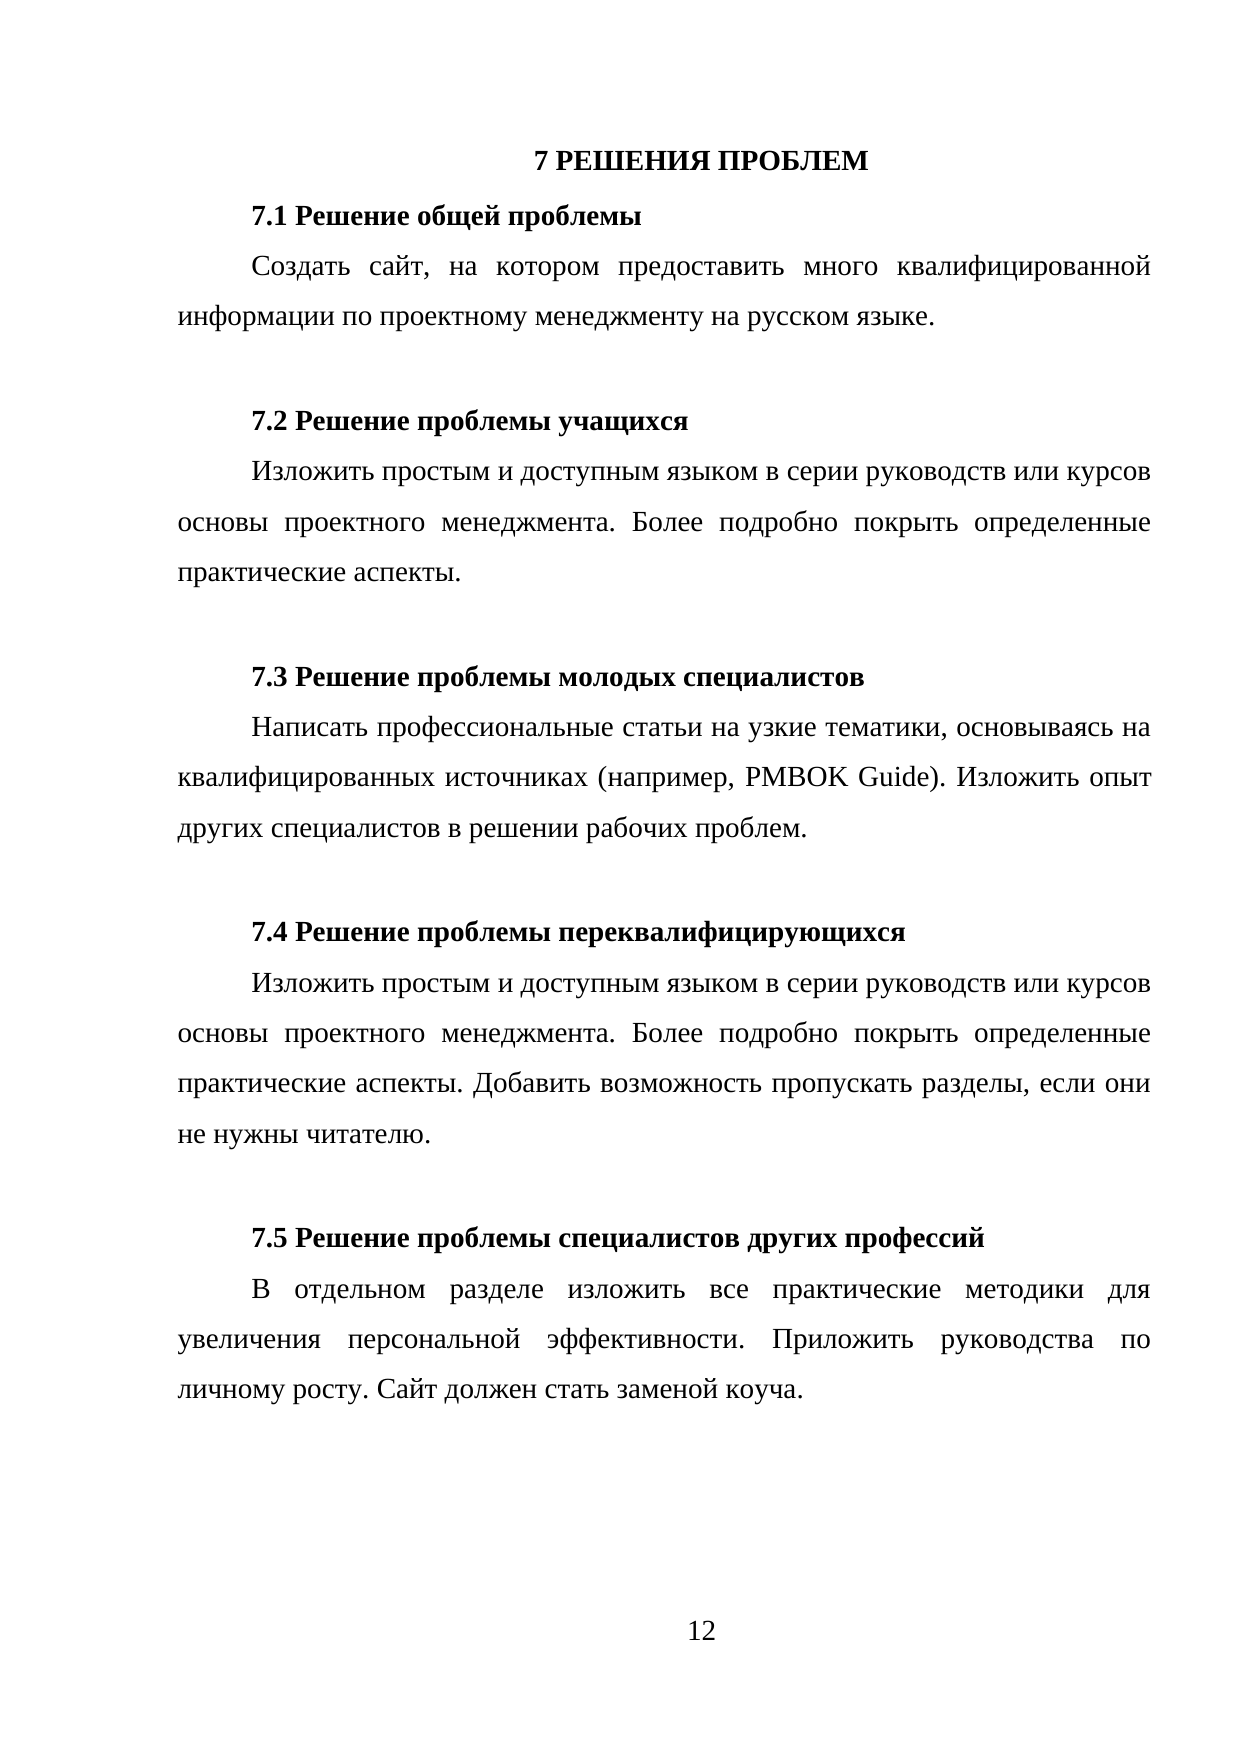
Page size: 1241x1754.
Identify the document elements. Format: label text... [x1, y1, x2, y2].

subtitle 7.2 Решение проблемы учащихся [177, 403, 1152, 437]
text Написать профессиональные статьи на узкие тематики, основываясь на квалифицированных источниках (например, PMBOK Guide). Изложить опыт других специалистов в решении рабочих проблем. [177, 709, 1152, 843]
subtitle 7.1 Решение общей проблемы [177, 198, 1152, 231]
subtitle 7 Решения проблем [177, 143, 1152, 177]
subtitle 7.4 Решение проблемы переквалифицирующихся [177, 914, 1152, 948]
text Создать сайт, на котором предоставить много квалифицированной информации по проектному менеджменту на русском языке. [177, 248, 1152, 332]
subtitle 7.5 Решение проблемы специалистов других профессий [177, 1221, 1152, 1254]
text Изложить простым и доступным языком в серии руководств или курсов основы проектного менеджмента. Более подробно покрыть определенные практические аспекты. [177, 453, 1152, 587]
text Изложить простым и доступным языком в серии руководств или курсов основы проектного менеджмента. Более подробно покрыть определенные практические аспекты. Добавить возможность пропускать разделы, если они не нужны читателю. [177, 965, 1152, 1149]
text В отдельном разделе изложить все практические методики для увеличения персональной эффективности. Приложить руководства по личному росту. Сайт должен стать заменой коуча. [177, 1271, 1152, 1405]
subtitle 7.3 Решение проблемы молодых специалистов [177, 659, 1152, 692]
